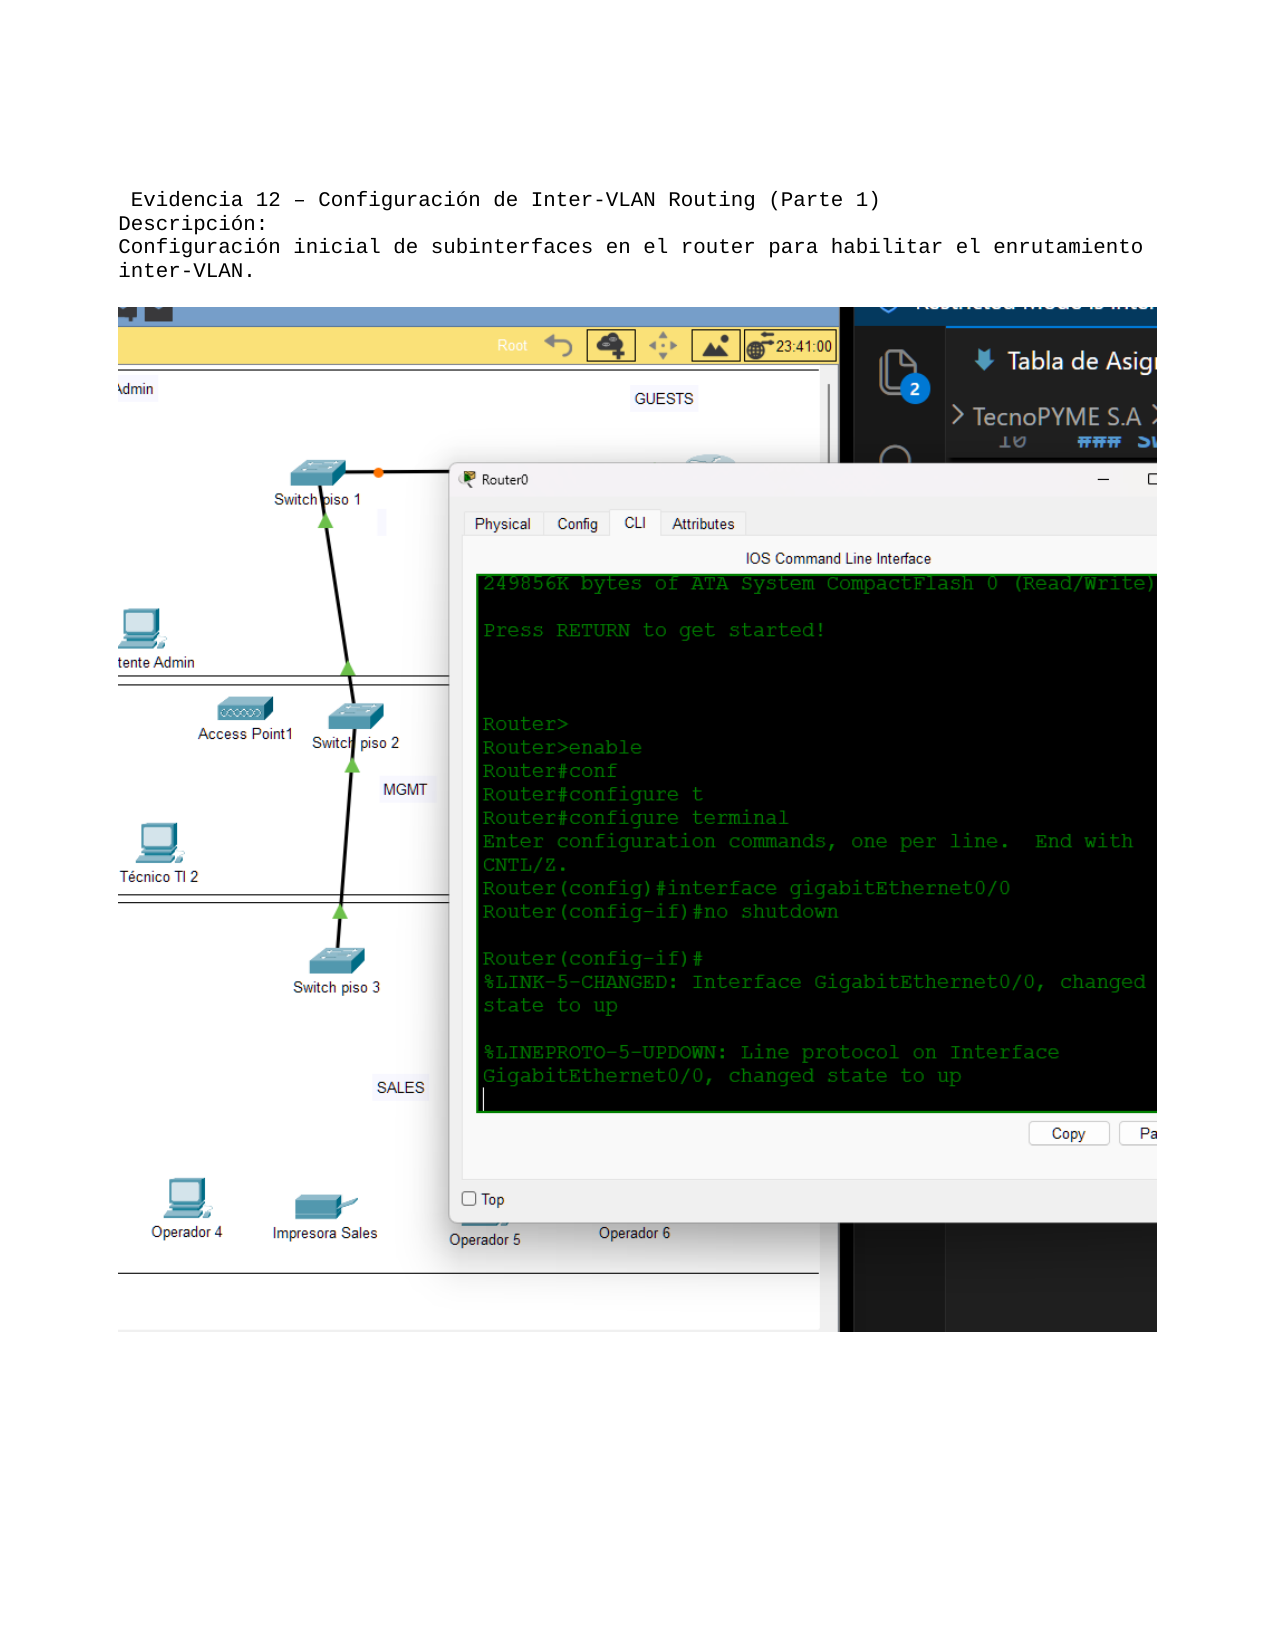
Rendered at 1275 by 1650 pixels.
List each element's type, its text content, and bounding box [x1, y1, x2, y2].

text Descripción: Configuración inicial de subinterfaces en el router para habilitar el enrutamiento inter-VLAN. [118, 213, 1157, 284]
text Evidencia 12 – Configuración de Inter-VLAN Routing (Parte 1) [118, 189, 1157, 213]
picture [118, 307, 1157, 1332]
